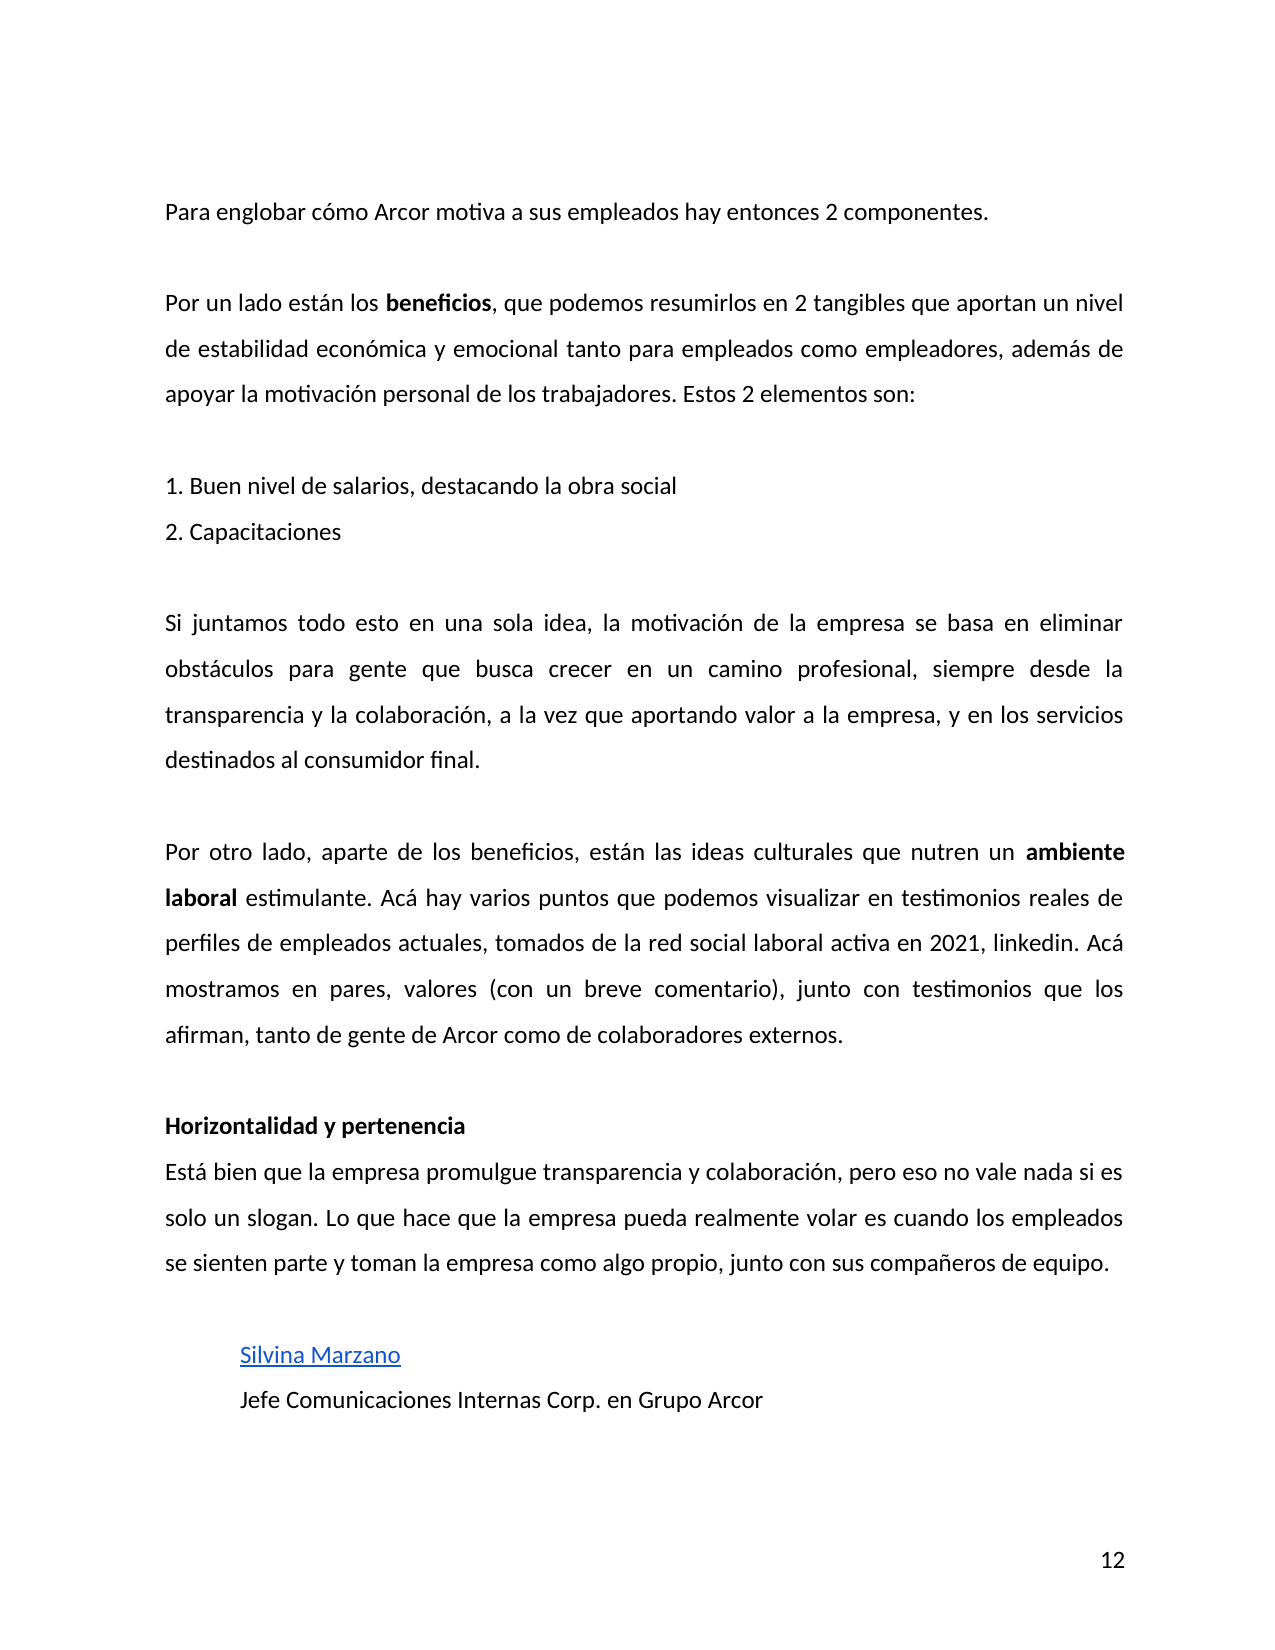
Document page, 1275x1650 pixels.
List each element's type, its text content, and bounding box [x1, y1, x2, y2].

text Si juntamos todo esto en una sola idea, la motivación de la empresa se basa en eliminar obstáculos para gente que busca crecer en un camino profesional, siempre desde la transparencia y la colaboración, a la vez que aportando valor a la empresa, y en los servicios destinados al consumidor final. [165, 607, 1125, 775]
text Por otro lado, aparte de los beneficios, están las ideas culturales que nutren un ambiente laboral estimulante. Acá hay varios puntos que podemos visualizar en testimonios reales de perfiles de empleados actuales, tomados de la red social laboral activa en 2021, linkedin. Acá mostramos en pares, valores (con un breve comentario), junto con testimonios que los afirman, tanto de gente de Arcor como de colaboradores externos. [165, 836, 1125, 1049]
text Está bien que la empresa promulgue transparencia y colaboración, pero eso no vale nada si es solo un slogan. Lo que hace que la empresa pueda realmente volar es cuando los empleados se sienten parte y toman la empresa como algo propio, junto con sus compañeros de equipo. [165, 1156, 1125, 1278]
text Horizontalidad y pertenencia [165, 1110, 1125, 1141]
text Para englobar cómo Arcor motiva a sus empleados hay entonces 2 componentes. [165, 196, 1125, 226]
text Silvina Marzano [240, 1339, 1125, 1369]
text 2. Capacitaciones [165, 516, 1125, 546]
text Jefe Comunicaciones Internas Corp. en Grupo Arcor [240, 1385, 1125, 1415]
text 1. Buen nivel de salarios, destacando la obra social [165, 470, 1125, 501]
text Por un lado están los beneficios, que podemos resumirlos en 2 tangibles que aportan un nivel de estabilidad económica y emocional tanto para empleados como empleadores, además de apoyar la motivación personal de los trabajadores. Estos 2 elementos son: [165, 287, 1125, 409]
